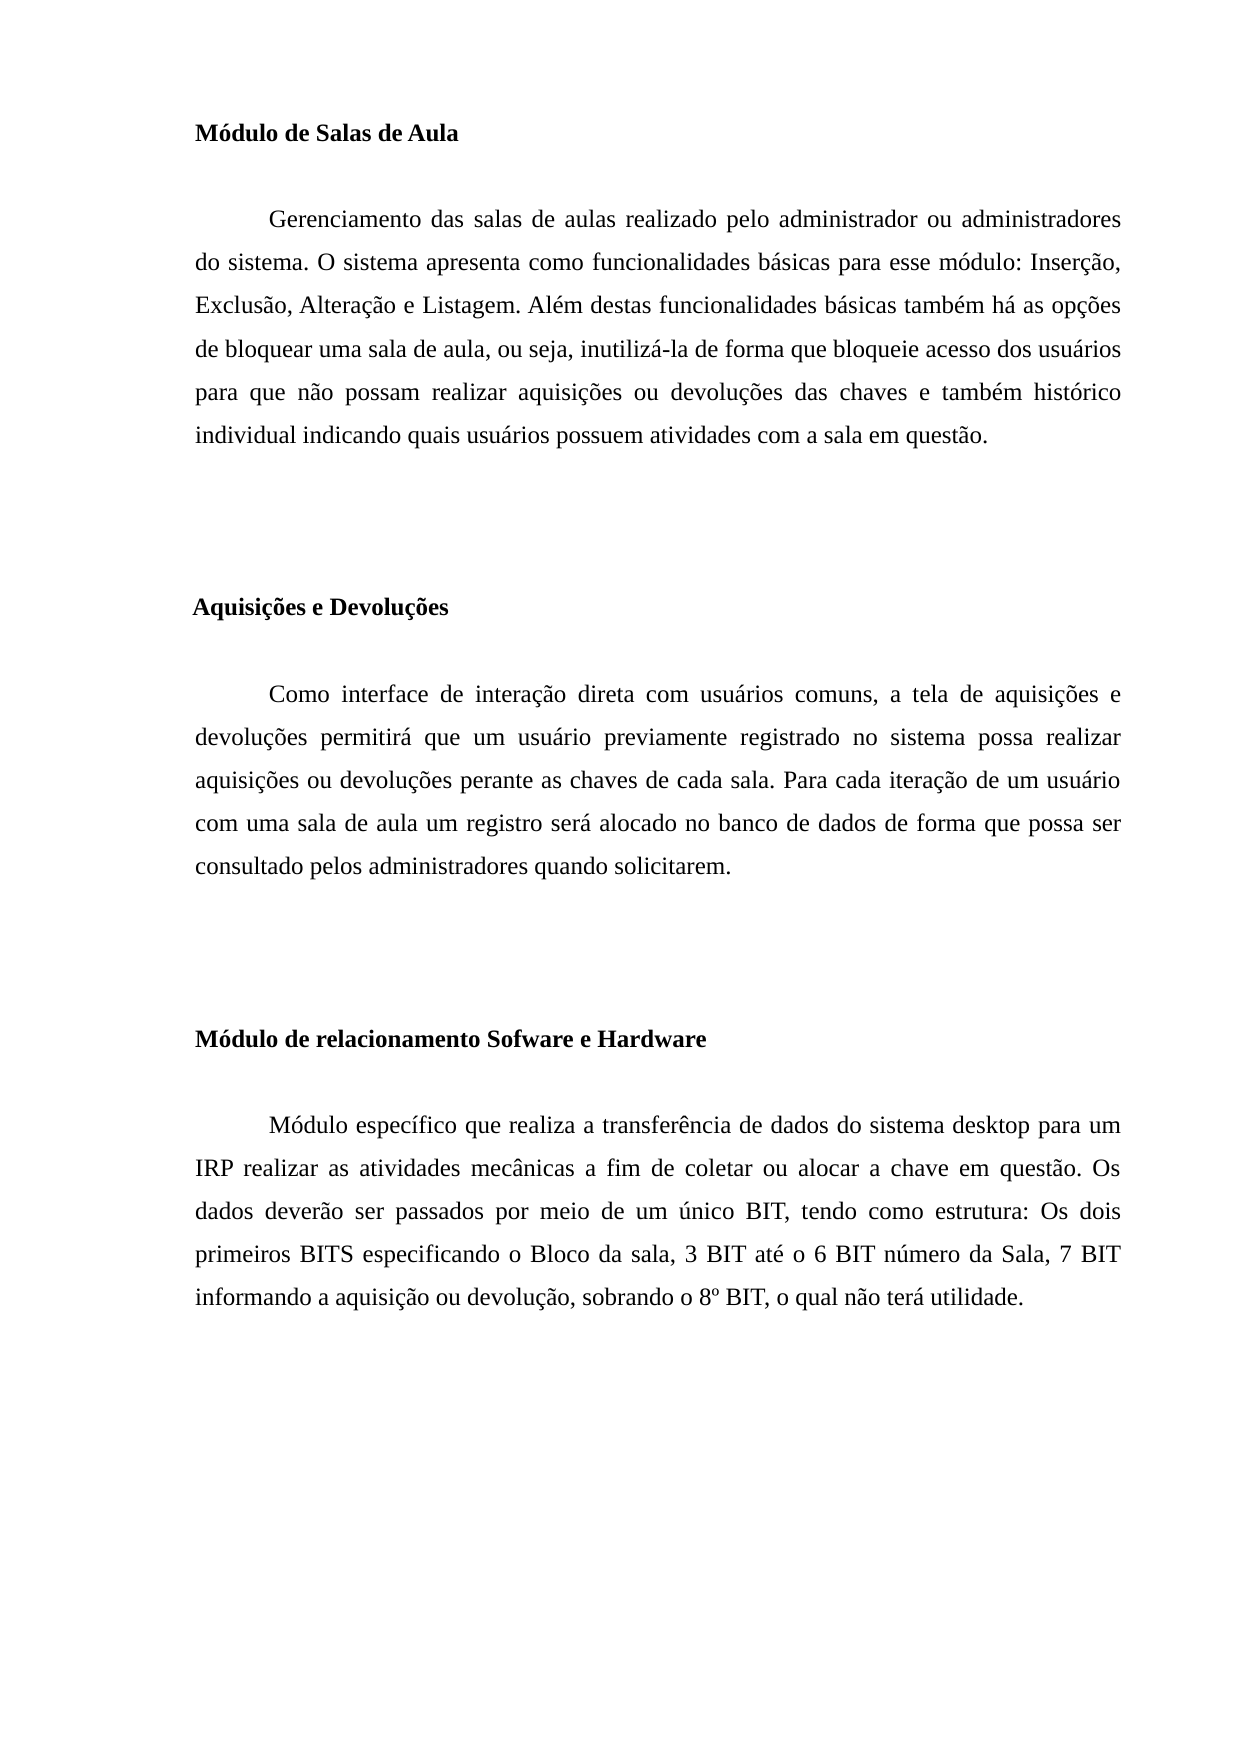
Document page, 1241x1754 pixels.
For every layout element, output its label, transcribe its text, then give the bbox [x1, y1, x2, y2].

text Gerenciamento das salas de aulas realizado pelo administrador ou administradores do sistema. O sistema apresenta como funcionalidades básicas para esse módulo: Inserção, Exclusão, Alteração e Listagem. Além destas funcionalidades básicas também há as opções de bloquear uma sala de aula, ou seja, inutilizá-la de forma que bloqueie acesso dos usuários para que não possam realizar aquisições ou devoluções das chaves e também histórico individual indicando quais usuários possuem atividades com a sala em questão. [195, 204, 1122, 449]
text Módulo de relacionamento Sofware e Hardware [195, 1024, 1122, 1052]
text Aquisições e Devoluções [118, 592, 1122, 621]
text Módulo específico que realiza a transferência de dados do sistema desktop para um IRP realizar as atividades mecânicas a fim de coletar ou alocar a chave em questão. Os dados deverão ser passados por meio de um único BIT, tendo como estrutura: Os dois primeiros BITS especificando o Bloco da sala, 3 BIT até o 6 BIT número da Sala, 7 BIT informando a aquisição ou devolução, sobrando o 8º BIT, o qual não terá utilidade. [195, 1110, 1122, 1311]
text Como interface de interação direta com usuários comuns, a tela de aquisições e devoluções permitirá que um usuário previamente registrado no sistema possa realizar aquisições ou devoluções perante as chaves de cada sala. Para cada iteração de um usuário com uma sala de aula um registro será alocado no banco de dados de forma que possa ser consultado pelos administradores quando solicitarem. [195, 679, 1122, 880]
text Módulo de Salas de Aula [195, 118, 1122, 147]
